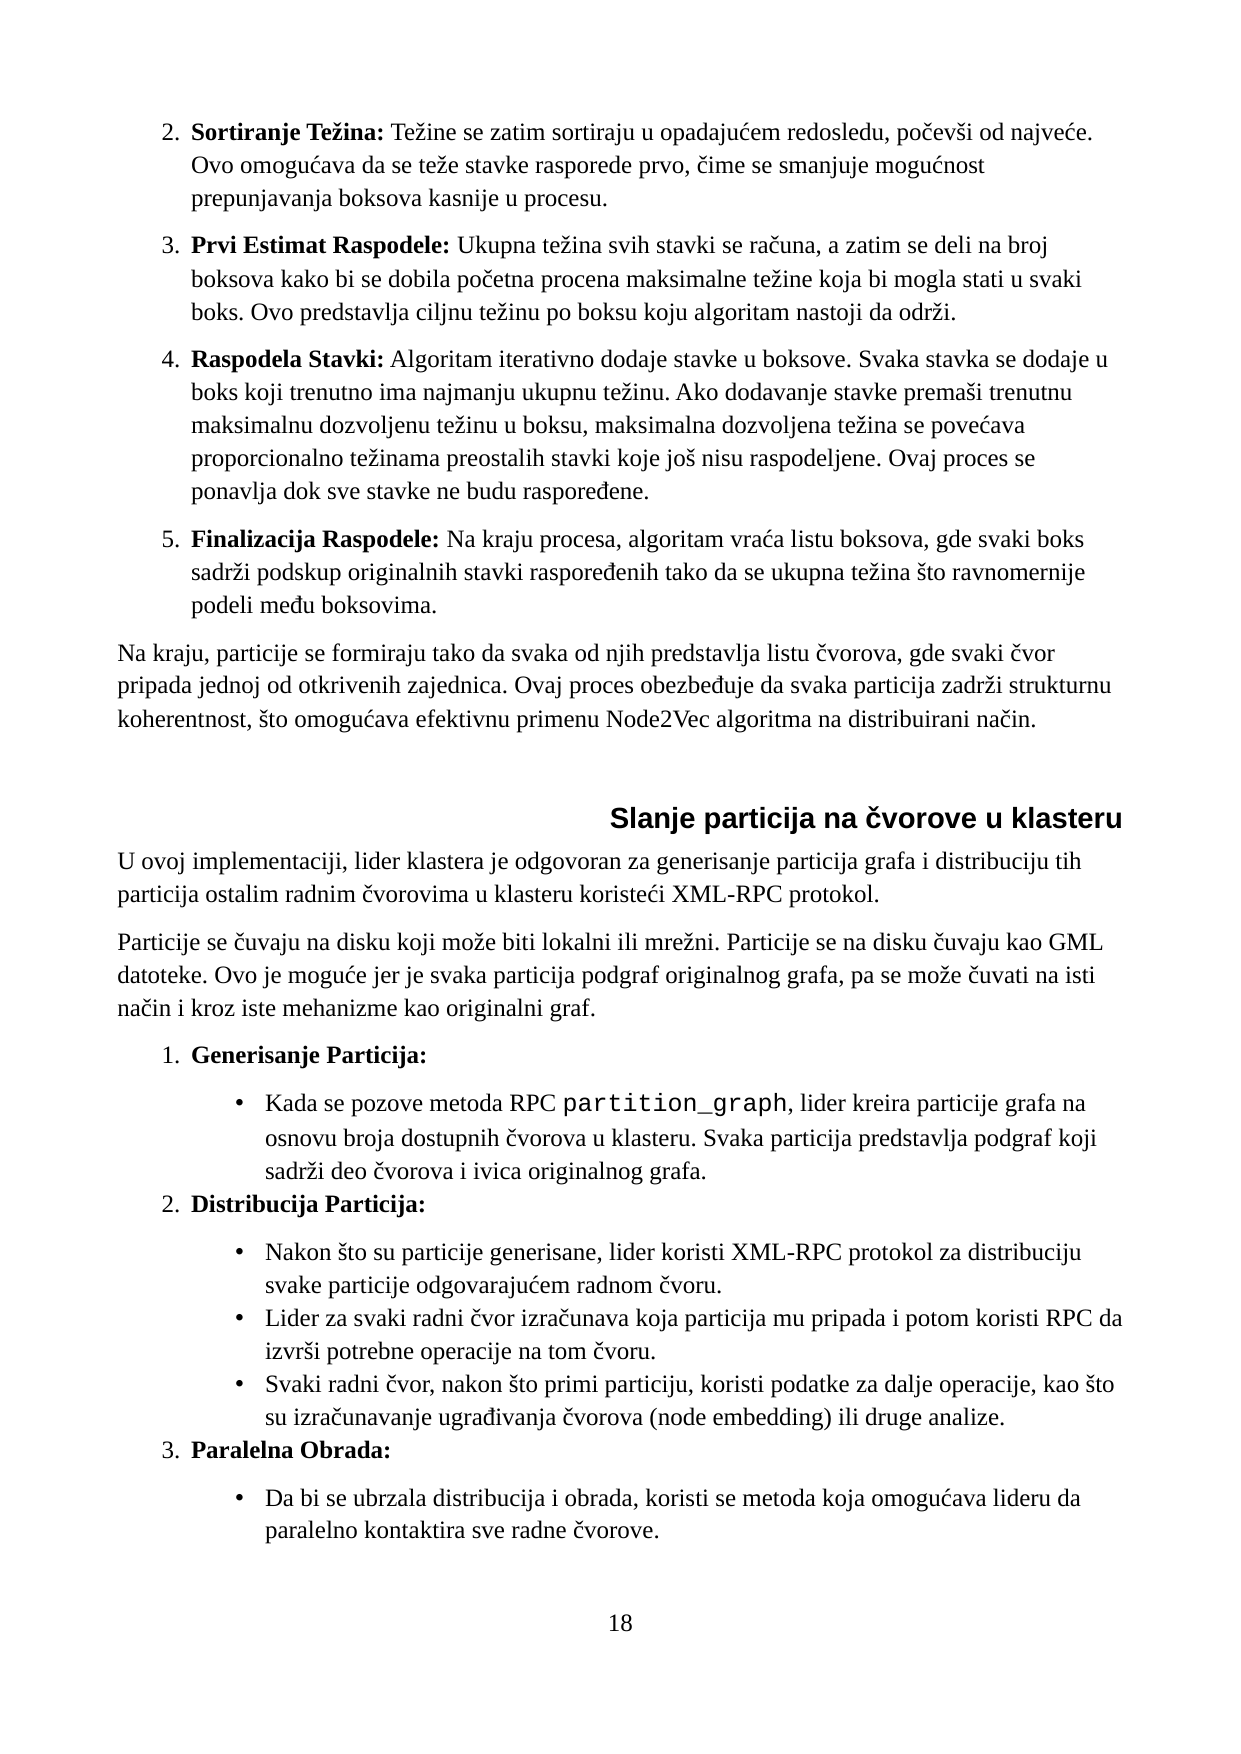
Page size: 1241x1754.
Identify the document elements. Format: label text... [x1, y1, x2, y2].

list Prvi Estimat Raspodele: Ukupna težina svih stavki se računa, a zatim se deli na broj boksova kako bi se dobila početna procena maksimalne težine koja bi mogla stati u svaki boks. Ovo predstavlja ciljnu težinu po boksu koju algoritam nastoji da održi. [161, 231, 1123, 325]
text Particije se čuvaju na disku koji može biti lokalni ili mrežni. Particije se na disku čuvaju kao GML datoteke. Ovo je moguće jer je svaka particija podgraf originalnog grafa, pa se može čuvati na isti način i kroz iste mehanizme kao originalni graf. [117, 927, 1123, 1022]
list Svaki radni čvor, nakon što primi particiju, koristi podatke za dalje operacije, kao što su izračunavanje ugrađivanja čvorova (node embedding) ili druge analize. [235, 1369, 1123, 1431]
list Distribucija Particija: [161, 1189, 1123, 1218]
list Da bi se ubrzala distribucija i obrada, koristi se metoda koja omogućava lideru da paralelno kontaktira sve radne čvorove. [235, 1483, 1123, 1544]
list Generisanje Particija: [161, 1041, 1123, 1069]
list Finalizacija Raspodele: Na kraju procesa, algoritam vraća listu boksova, gde svaki boks sadrži podskup originalnih stavki raspoređenih tako da se ukupna težina što ravnomernije podeli među boksovima. [161, 524, 1123, 619]
subtitle Slanje particija na čvorove u klasteru [117, 801, 1123, 834]
list Sortiranje Težina: Težine se zatim sortiraju u opadajućem redosledu, počevši od najveće. Ovo omogućava da se teže stavke rasporede prvo, čime se smanjuje mogućnost prepunjavanja boksova kasnije u procesu. [161, 117, 1123, 212]
text U ovoj implementaciji, lider klastera je odgovoran za generisanje particija grafa i distribuciju tih particija ostalim radnim čvorovima u klasteru koristeći XML-RPC protokol. [117, 846, 1123, 908]
list Kada se pozove metoda RPC partition_graph, lider kreira particije grafa na osnovu broja dostupnih čvorova u klasteru. Svaka particija predstavlja podgraf koji sadrži deo čvorova i ivica originalnog grafa. [235, 1088, 1123, 1185]
list Paralelna Obrada: [161, 1435, 1123, 1464]
text Na kraju, particije se formiraju tako da svaka od njih predstavlja listu čvorova, gde svaki čvor pripada jednoj od otkrivenih zajednica. Ovaj proces obezbeđuje da svaka particija zadrži strukturnu koherentnost, što omogućava efektivnu primenu Node2Vec algoritma na distribuirani način. [117, 638, 1123, 732]
list Raspodela Stavki: Algoritam iterativno dodaje stavke u boksove. Svaka stavka se dodaje u boks koji trenutno ima najmanju ukupnu težinu. Ako dodavanje stavke premaši trenutnu maksimalnu dozvoljenu težinu u boksu, maksimalna dozvoljena težina se povećava proporcionalno težinama preostalih stavki koje još nisu raspodeljene. Ovaj proces se ponavlja dok sve stavke ne budu raspoređene. [161, 344, 1123, 505]
list Nakon što su particije generisane, lider koristi XML-RPC protokol za distribuciju svake particije odgovarajućem radnom čvoru. [235, 1237, 1123, 1299]
list Lider za svaki radni čvor izračunava koja particija mu pripada i potom koristi RPC da izvrši potrebne operacije na tom čvoru. [235, 1303, 1123, 1365]
